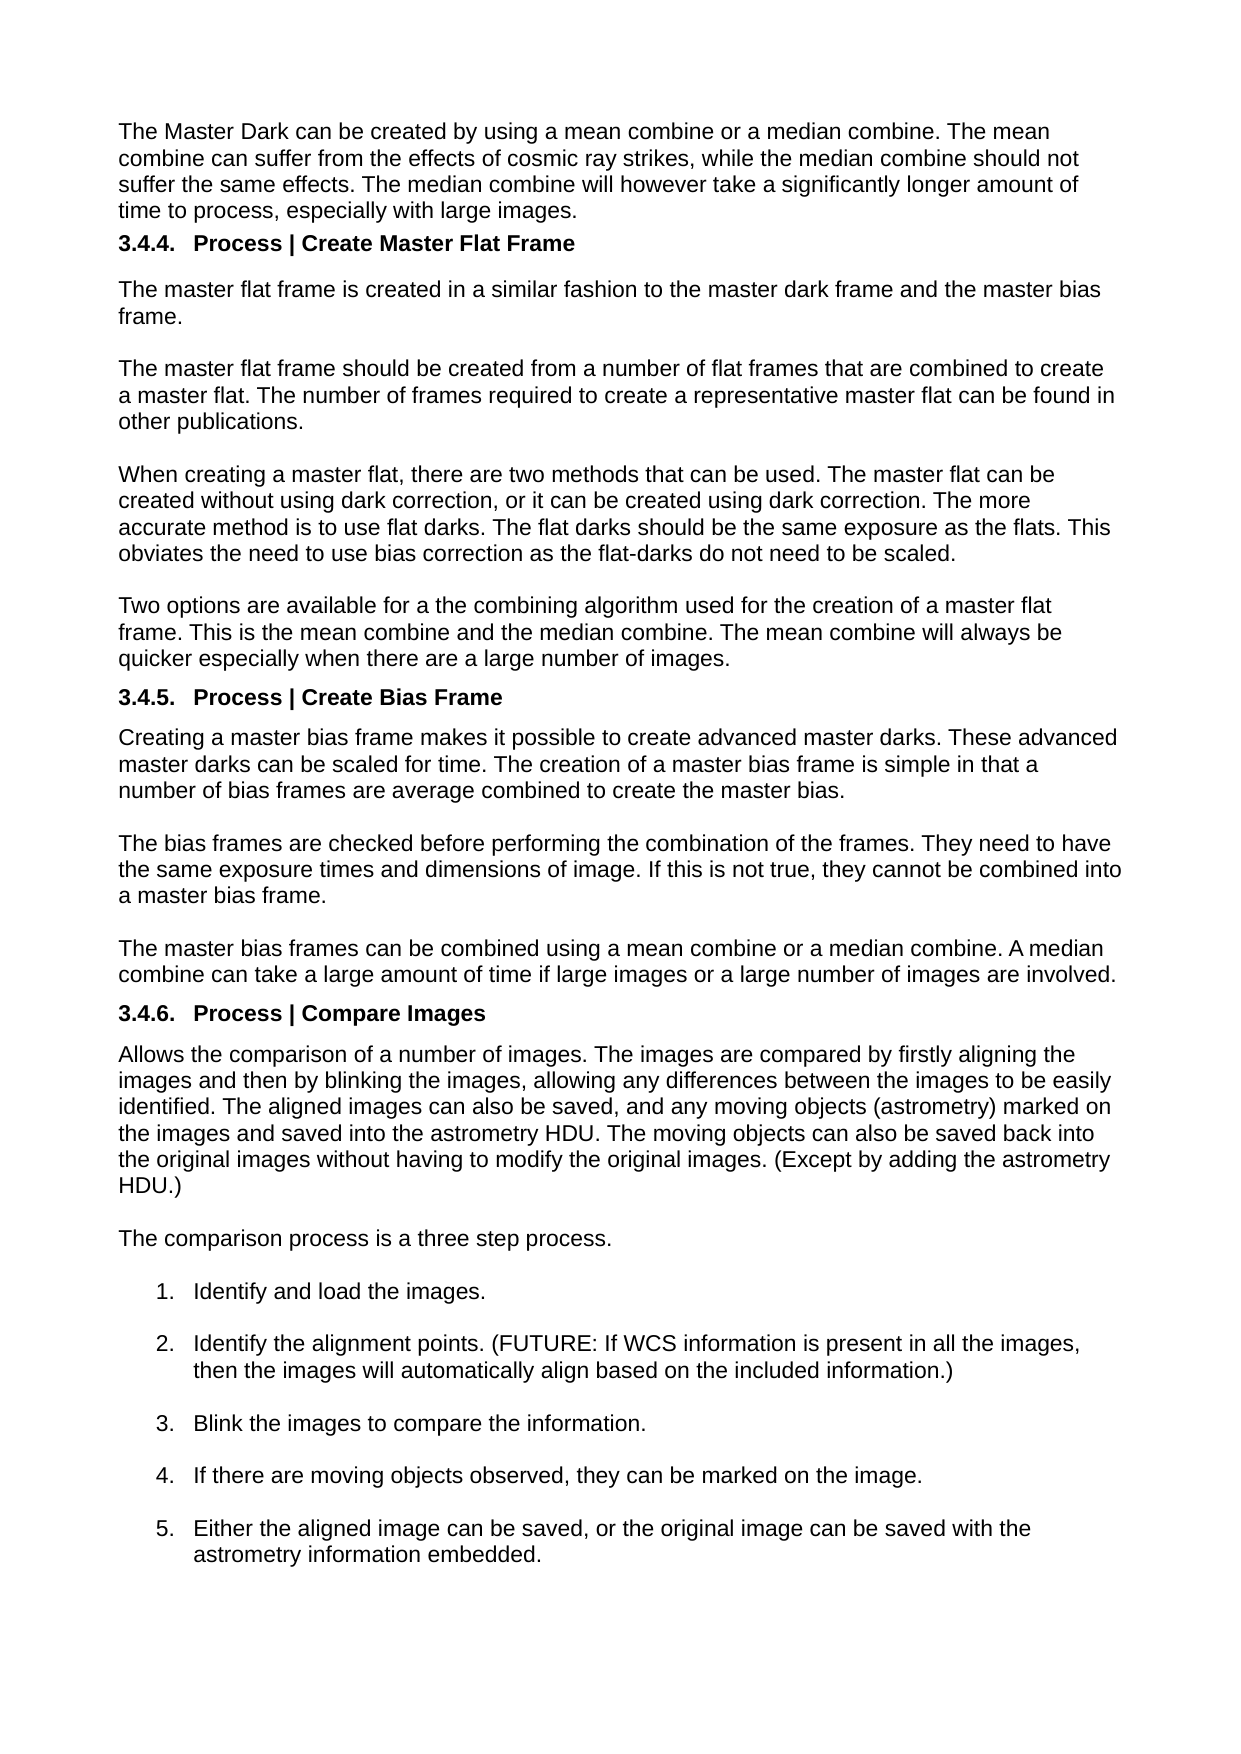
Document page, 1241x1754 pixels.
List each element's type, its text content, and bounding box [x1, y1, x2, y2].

text Allows the comparison of a number of images. The images are compared by firstly aligning the images and then by blinking the images, allowing any differences between the images to be easily identified. The aligned images can also be saved, and any moving objects (astrometry) marked on the images and saved into the astrometry HDU. The moving objects can also be saved back into the original images without having to modify the original images. (Except by adding the astrometry HDU.) [118, 1027, 1122, 1199]
text The comparison process is a three step process. [118, 1211, 1122, 1251]
list Identify and load the images. [156, 1264, 1122, 1304]
text When creating a master flat, there are two methods that can be used. The master flat can be created without using dark correction, or it can be created using dark correction. The more accurate method is to use flat darks. The flat darks should be the same exposure as the flats. This obviates the need to use bias correction as the flat-darks do not need to be scaled. [118, 447, 1122, 566]
list Either the aligned image can be saved, or the original image can be saved with the astrometry information embedded. [156, 1501, 1122, 1594]
list If there are moving objects observed, they can be marked on the image. [156, 1448, 1122, 1488]
subtitle Process | Create Bias Frame [118, 684, 1122, 710]
list Blink the images to compare the information. [156, 1396, 1122, 1436]
text Creating a master bias frame makes it possible to create advanced master darks. These advanced master darks can be scaled for time. The creation of a master bias frame is simple in that a number of bias frames are average combined to create the master bias. [118, 710, 1122, 803]
text The bias frames are checked before performing the combination of the frames. They need to have the same exposure times and dimensions of image. If this is not true, they cannot be combined into a master bias frame. [118, 816, 1122, 909]
list Identify the alignment points. (FUTURE: If WCS information is present in all the images, then the images will automatically align based on the included information.) [156, 1317, 1122, 1383]
text The Master Dark can be created by using a mean combine or a median combine. The mean combine can suffer from the effects of cosmic ray strikes, while the median combine should not suffer the same effects. The median combine will however take a significantly longer amount of time to process, especially with large images. [118, 118, 1122, 223]
text Two options are available for a the combining algorithm used for the creation of a master flat frame. This is the mean combine and the median combine. The mean combine will always be quicker especially when there are a large number of images. [118, 579, 1122, 672]
text The master flat frame is created in a similar fashion to the master dark frame and the master bias frame. [118, 256, 1122, 329]
subtitle Process | Create Master Flat Frame [118, 229, 1122, 256]
text The master flat frame should be created from a number of flat frames that are combined to create a master flat. The number of frames required to create a representative master flat can be found in other publications. [118, 341, 1122, 434]
subtitle Process | Compare Images [118, 1000, 1122, 1027]
text The master bias frames can be combined using a mean combine or a median combine. A median combine can take a large amount of time if large images or a large number of images are involved. [118, 921, 1122, 988]
